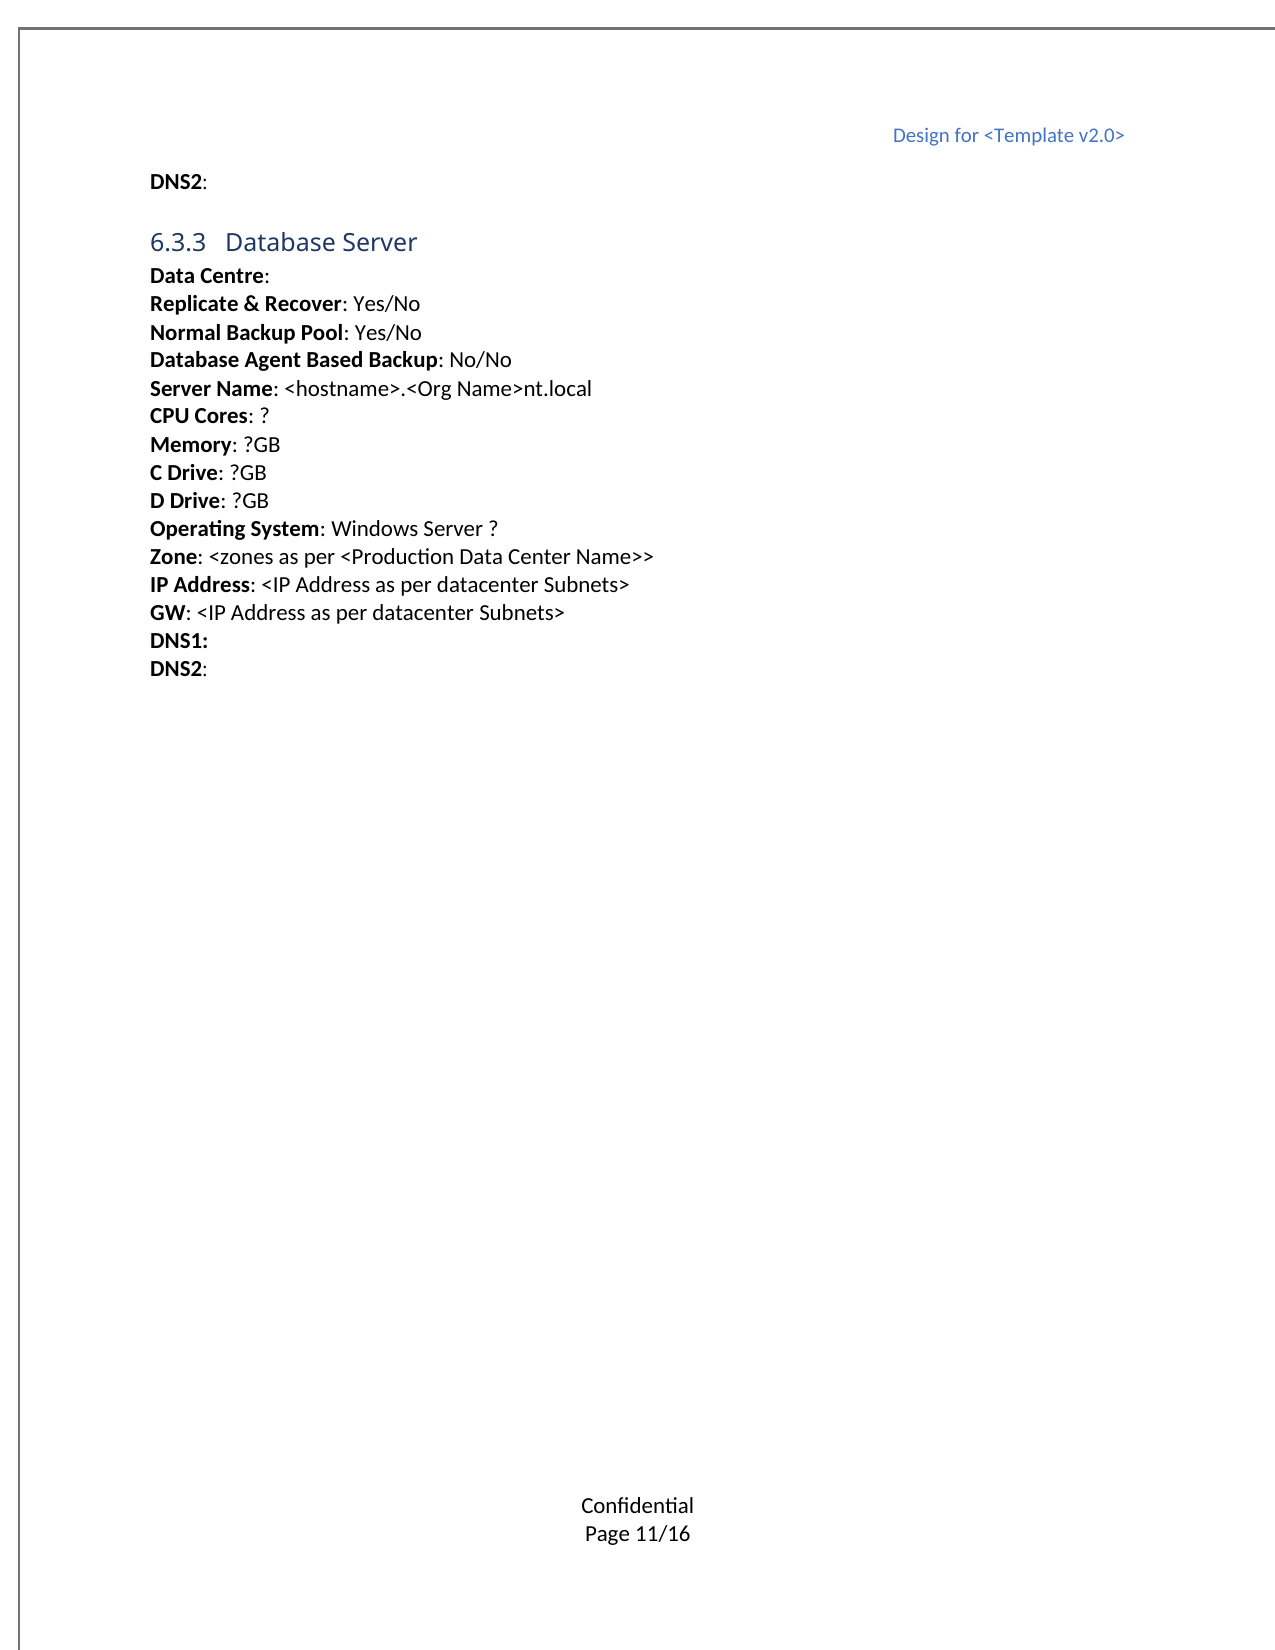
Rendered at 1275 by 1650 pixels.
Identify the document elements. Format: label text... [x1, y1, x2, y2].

text CPU Cores: ? [150, 402, 1125, 430]
text Data Centre: [150, 262, 1125, 289]
text Memory: ?GB [150, 430, 1125, 458]
text C Drive: ?GB [150, 458, 1125, 486]
subtitle Database Server [150, 225, 1125, 259]
text IP Address: <IP Address as per datacenter Subnets> [150, 570, 1125, 598]
text Replicate & Recover: Yes/No [150, 289, 1125, 318]
text Operating System: Windows Server ? [150, 514, 1125, 542]
text DNS1: [150, 626, 1125, 654]
text GW: <IP Address as per datacenter Subnets> [150, 598, 1125, 626]
text Server Name: <hostname>.<Org Name>nt.local [150, 374, 1125, 402]
text DNS2: [150, 654, 1125, 682]
text D Drive: ?GB [150, 486, 1125, 514]
text Normal Backup Pool: Yes/No [150, 318, 1125, 346]
text DNS2: [150, 167, 1125, 195]
text Database Agent Based Backup: No/No [150, 346, 1125, 374]
text Zone: <zones as per <Production Data Center Name>> [150, 542, 1125, 570]
